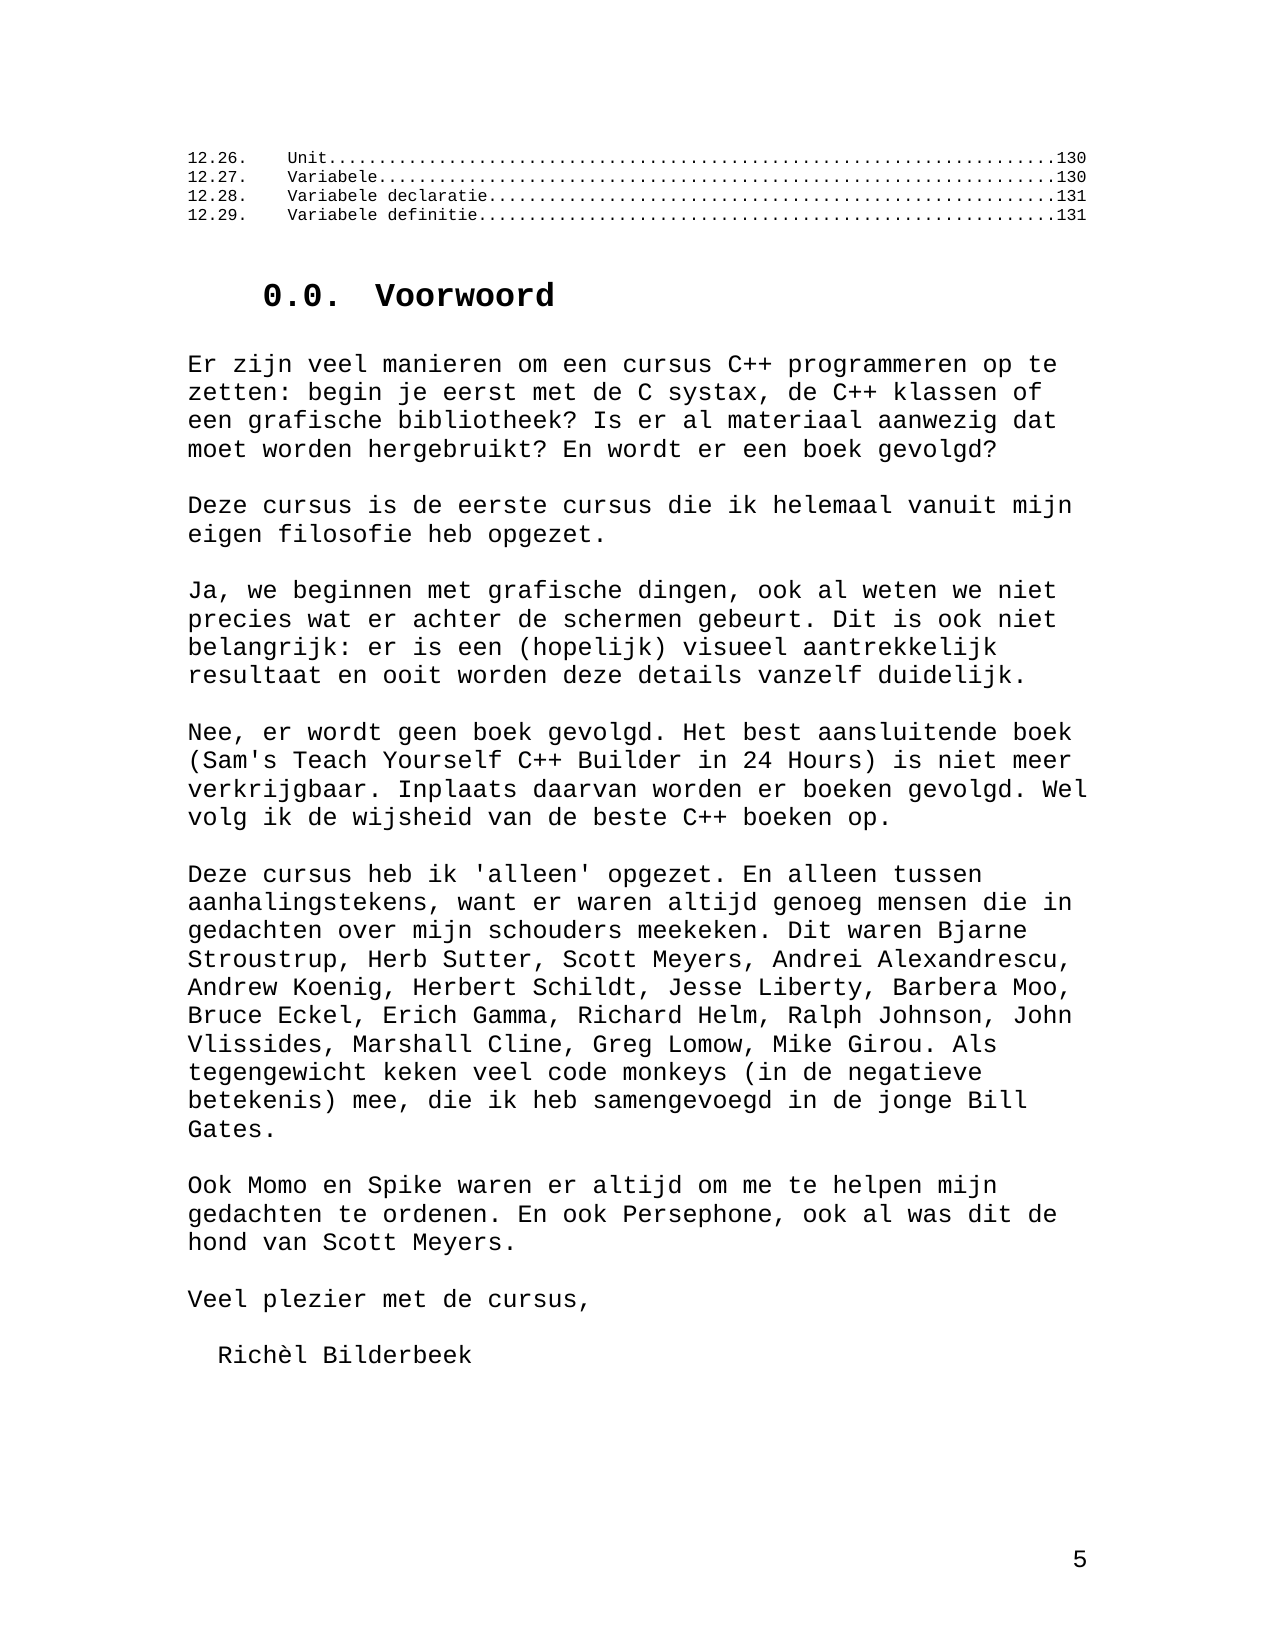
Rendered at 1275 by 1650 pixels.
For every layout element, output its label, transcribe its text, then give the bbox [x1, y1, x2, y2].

text 12.27. Variabele 130 [187, 169, 1087, 188]
text Ja, we beginnen met grafische dingen, ook al weten we niet precies wat er achter de schermen gebeurt. Dit is ook niet belangrijk: er is een (hopelijk) visueel aantrekkelijk resultaat en ooit worden deze details vanzelf duidelijk. [187, 578, 1087, 691]
text 12.29. Variabele definitie 131 [187, 207, 1087, 225]
text Veel plezier met de cursus, [187, 1286, 1087, 1314]
text 12.28. Variabele declaratie 131 [187, 188, 1087, 207]
text Nee, er wordt geen boek gevolgd. Het best aansluitende boek (Sam's Teach Yourself C++ Builder in 24 Hours) is niet meer verkrijgbaar. Inplaats daarvan worden er boeken gevolgd. Wel volg ik de wijsheid van de beste C++ boeken op. [187, 719, 1087, 833]
text Richèl Bilderbeek [187, 1343, 1087, 1371]
text Deze cursus heb ik 'alleen' opgezet. En alleen tussen aanhalingstekens, want er waren altijd genoeg mensen die in gedachten over mijn schouders meekeken. Dit waren Bjarne Stroustrup, Herb Sutter, Scott Meyers, Andrei Alexandrescu, Andrew Koenig, Herbert Schildt, Jesse Liberty, Barbera Moo, Bruce Eckel, Erich Gamma, Richard Helm, Ralph Johnson, John Vlissides, Marshall Cline, Greg Lomow, Mike Girou. Als tegengewicht keken veel code monkeys (in de negatieve betekenis) mee, die ik heb samengevoegd in de jonge Bill Gates. [187, 861, 1087, 1144]
text Deze cursus is de eerste cursus die ik helemaal vanuit mijn eigen filosofie heb opgezet. [187, 493, 1087, 549]
text Ook Momo en Spike waren er altijd om me te helpen mijn gedachten te ordenen. En ook Persephone, ook al was dit de hond van Scott Meyers. [187, 1173, 1087, 1258]
subtitle Voorwoord [262, 279, 1087, 317]
text 12.26. Unit 130 [187, 150, 1087, 169]
text Er zijn veel manieren om een cursus C++ programmeren op te zetten: begin je eerst met de C systax, de C++ klassen of een grafische bibliotheek? Is er al materiaal aanwezig dat moet worden hergebruikt? En wordt er een boek gevolgd? [187, 351, 1087, 464]
